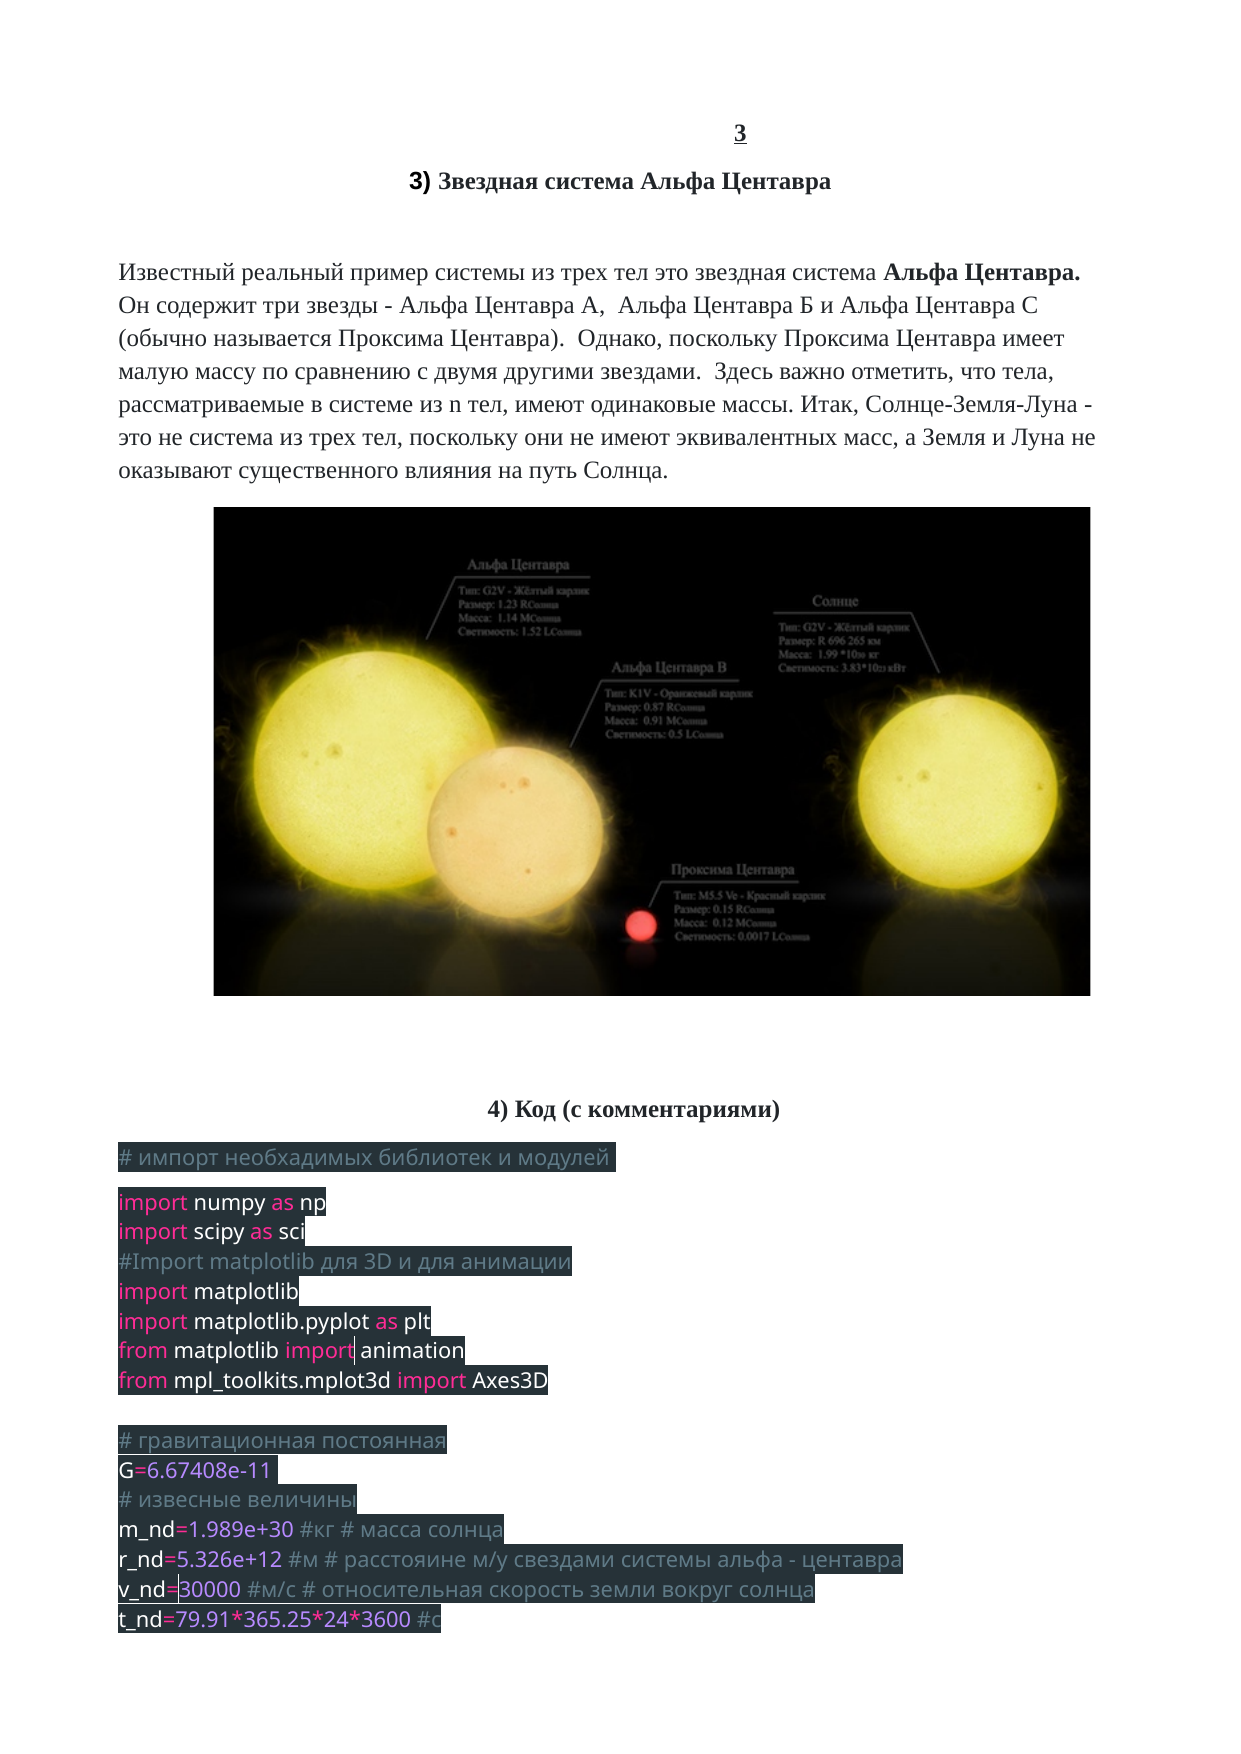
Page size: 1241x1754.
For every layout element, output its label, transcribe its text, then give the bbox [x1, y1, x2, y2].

text from mpl_toolkits.mplot3d import Axes3D [118, 1365, 1122, 1395]
text m_nd=1.989e+30 #кг # масса солнца [118, 1514, 1122, 1544]
text # извесные величины [118, 1484, 1122, 1514]
text import numpy as np [118, 1187, 1122, 1216]
subtitle 3) Звездная система Альфа Центавра [118, 166, 1122, 194]
text G=6.67408e-11 [118, 1454, 1122, 1484]
text v_nd=30000 #м/с # относительная скорость земли вокруг солнца [118, 1574, 1122, 1603]
text #Import matplotlib для 3D и для анимации [118, 1246, 1122, 1276]
text Известный реальный пример системы из трех тел это звездная система Альфа Центавра. Он содержит три звезды - Альфа Центавра А, Альфа Центавра Б и Альфа Центавра С (обычно называется Проксима Центавра). Однако, поскольку Проксима Центавра имеет малую массу по сравнению с двумя другими звездами. Здесь важно отметить, что тела, рассматриваемые в системе из n тел, имеют одинаковые массы. Итак, Солнце-Земля-Луна - это не система из трех тел, поскольку они не имеют эквивалентных масс, а Земля и Луна не оказывают существенного влияния на путь Солнца. [118, 257, 1122, 483]
text # импорт необхадимых библиотек и модулей [118, 1142, 1122, 1172]
text 4) Код (с комментариями) [118, 1094, 1122, 1123]
text # гравитационная постоянная [118, 1425, 1122, 1454]
text from matplotlib import animation [118, 1336, 1122, 1365]
text import matplotlib.pyplot as plt [118, 1306, 1122, 1336]
text import matplotlib [118, 1276, 1122, 1306]
text 3 [118, 118, 1122, 147]
text t_nd=79.91*365.25*24*3600 #с [118, 1603, 1122, 1633]
picture [213, 507, 1091, 996]
text import scipy as sci [118, 1216, 1122, 1246]
text r_nd=5.326e+12 #м # расстояине м/у свездами системы альфа - центавра [118, 1544, 1122, 1574]
